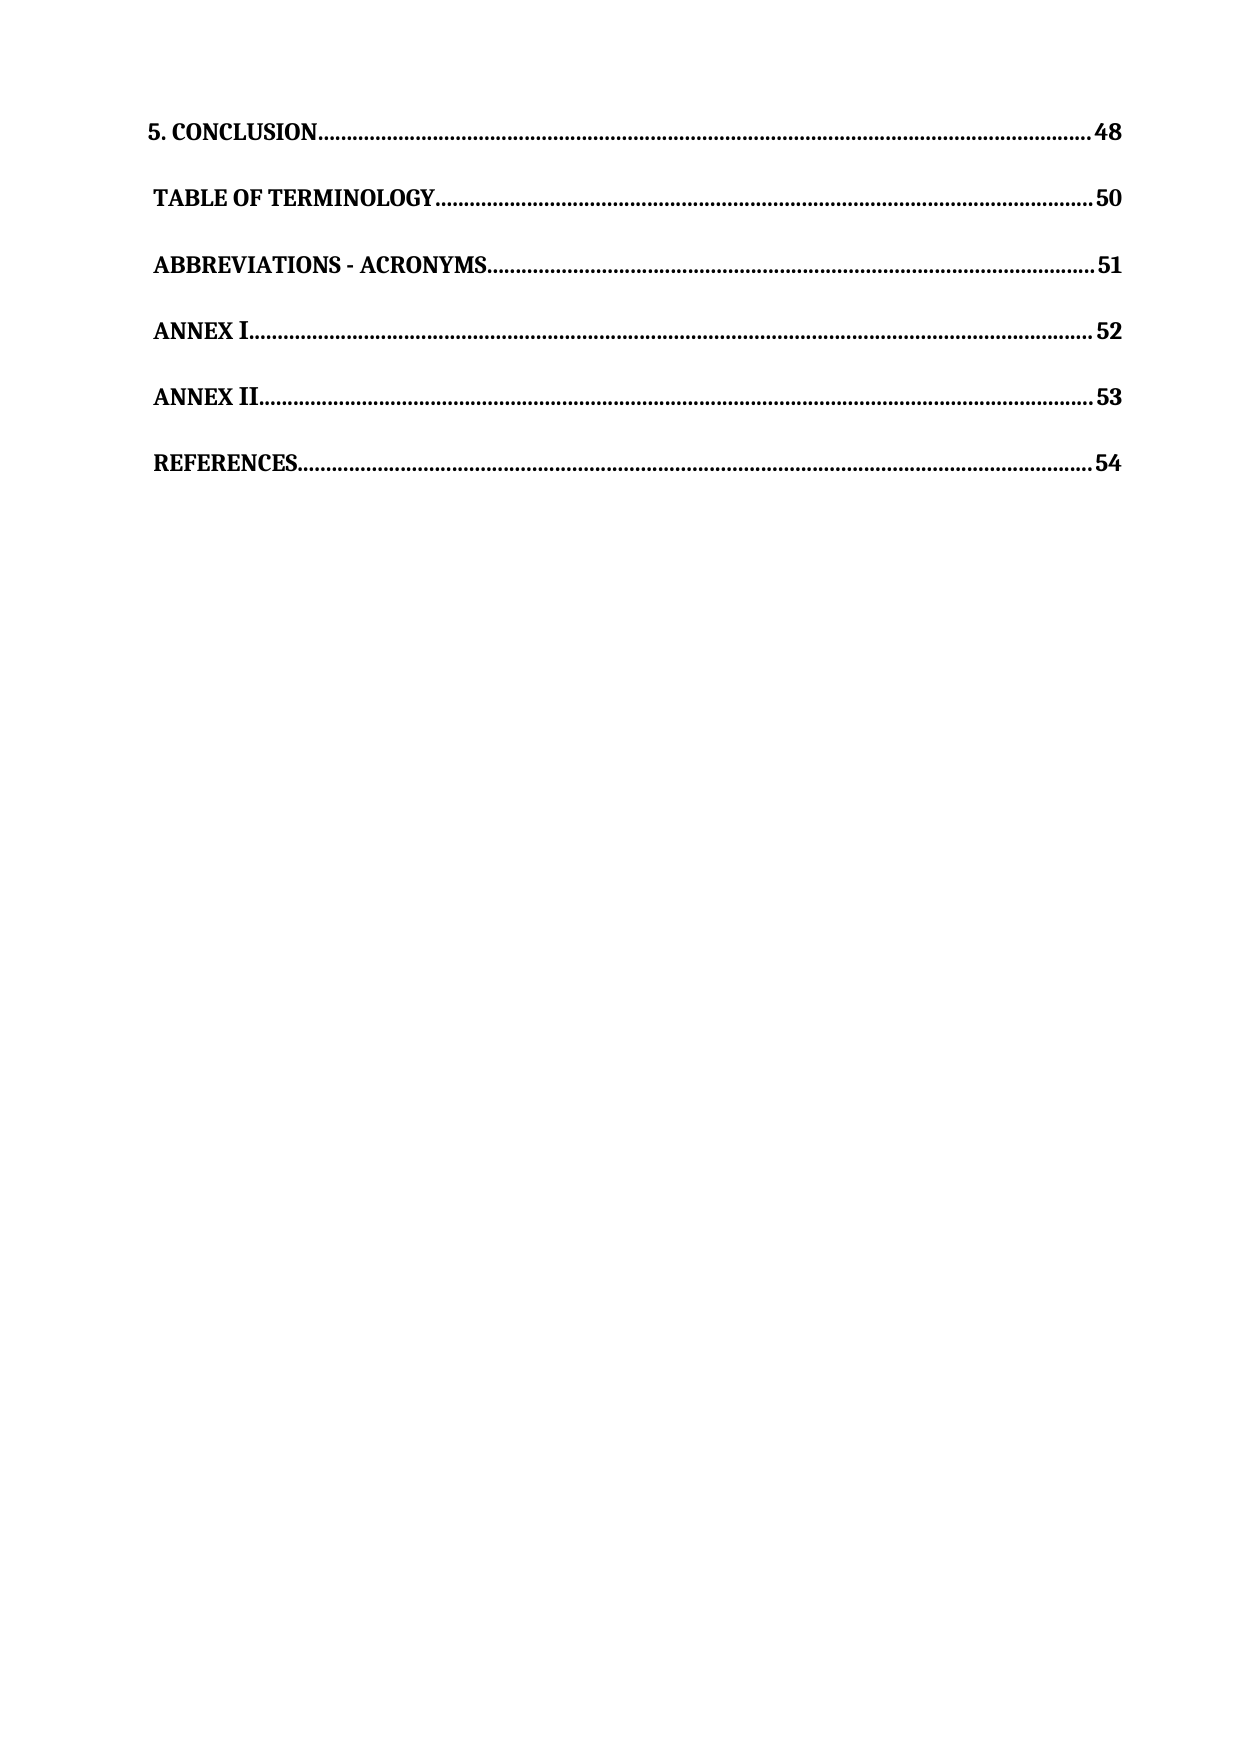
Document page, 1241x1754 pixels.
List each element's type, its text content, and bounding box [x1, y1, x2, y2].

text TABLE OF TERMINOLOGY 50 [148, 184, 1122, 213]
text 5. Conclusion 48 [148, 118, 1122, 147]
text ANNEX Ι 52 [148, 317, 1122, 346]
text ABBREVIATIONS - ACRONYMS 51 [148, 251, 1122, 279]
text ANNEX ΙΙ 53 [148, 383, 1122, 412]
text REFERENCES 54 [148, 449, 1122, 478]
